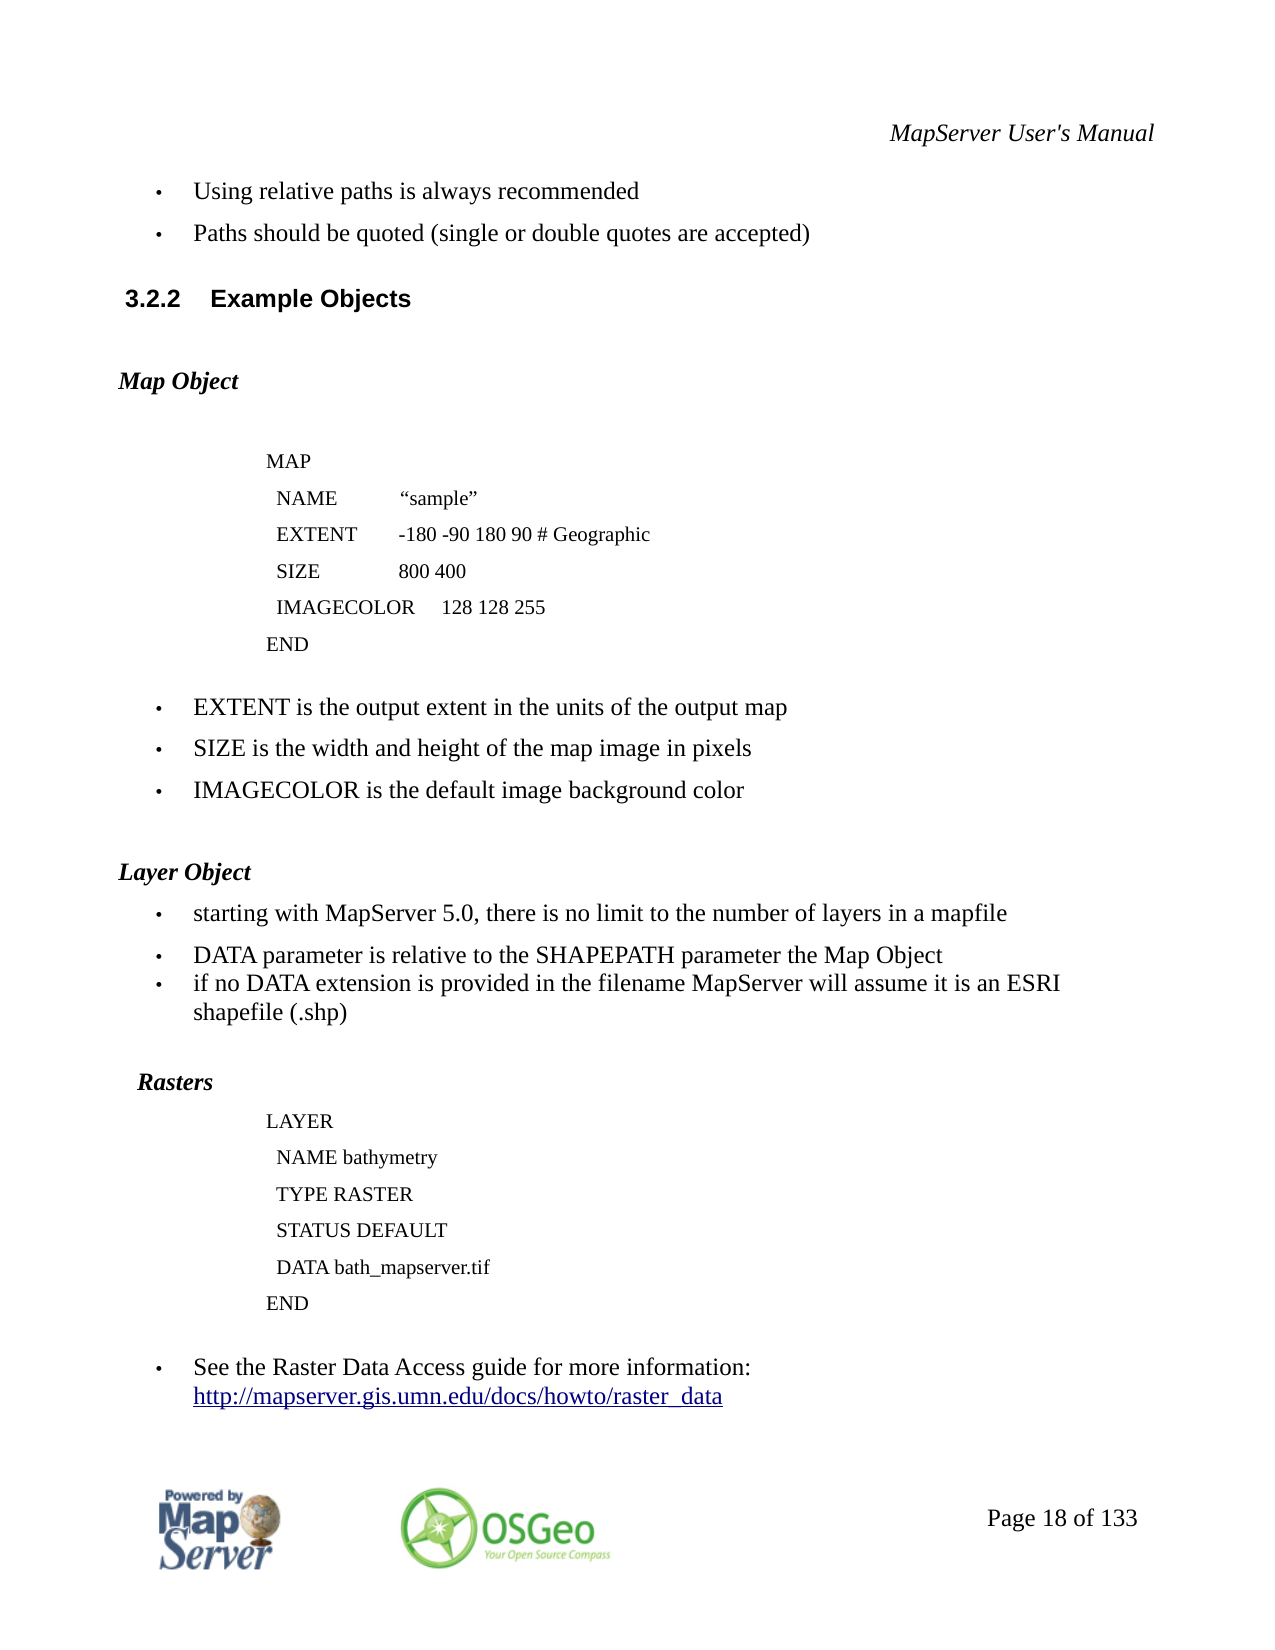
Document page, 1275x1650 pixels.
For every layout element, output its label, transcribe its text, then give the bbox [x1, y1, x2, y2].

list See the Raster Data Access guide for more information: http://mapserver.gis.umn.edu/docs/howto/raster_data [156, 1244, 1157, 1302]
text IMAGECOLOR 128 128 255 [118, 488, 1157, 512]
text Map Object [118, 259, 1157, 288]
text NAME “sample” [118, 378, 1157, 402]
list EXTENT is the output extent in the units of the output map [156, 585, 1157, 613]
text TYPE RASTER [118, 1074, 1157, 1098]
list starting with MapServer 5.0, there is no limit to the number of layers in a mapfile [156, 791, 1157, 820]
subtitle Example Objects [118, 176, 1157, 205]
picture [377, 1473, 624, 1589]
text LAYER [118, 1001, 1157, 1025]
text SIZE 800 400 [118, 451, 1157, 475]
text END [118, 1184, 1157, 1232]
picture [158, 1489, 283, 1571]
text Layer Object [118, 750, 1157, 778]
text NAME bathymetry [118, 1038, 1157, 1062]
text END [118, 524, 1157, 572]
list if no DATA extension is provided in the filename MapServer will assume it is an ESRI shapefile (.shp) [156, 861, 1157, 918]
text MAP [118, 341, 1157, 365]
list SIZE is the width and height of the map image in pixels [156, 626, 1157, 655]
list DATA parameter is relative to the SHAPEPATH parameter the Map Object [156, 832, 1157, 861]
text STATUS DEFAULT [118, 1111, 1157, 1135]
list IMAGECOLOR is the default image background color [156, 667, 1157, 696]
text EXTENT -180 -90 180 90 # Geographic [118, 414, 1157, 438]
text DATA bath_mapserver.tif [118, 1147, 1157, 1171]
text Rasters [118, 960, 1157, 988]
text Vectors [118, 1356, 1157, 1384]
